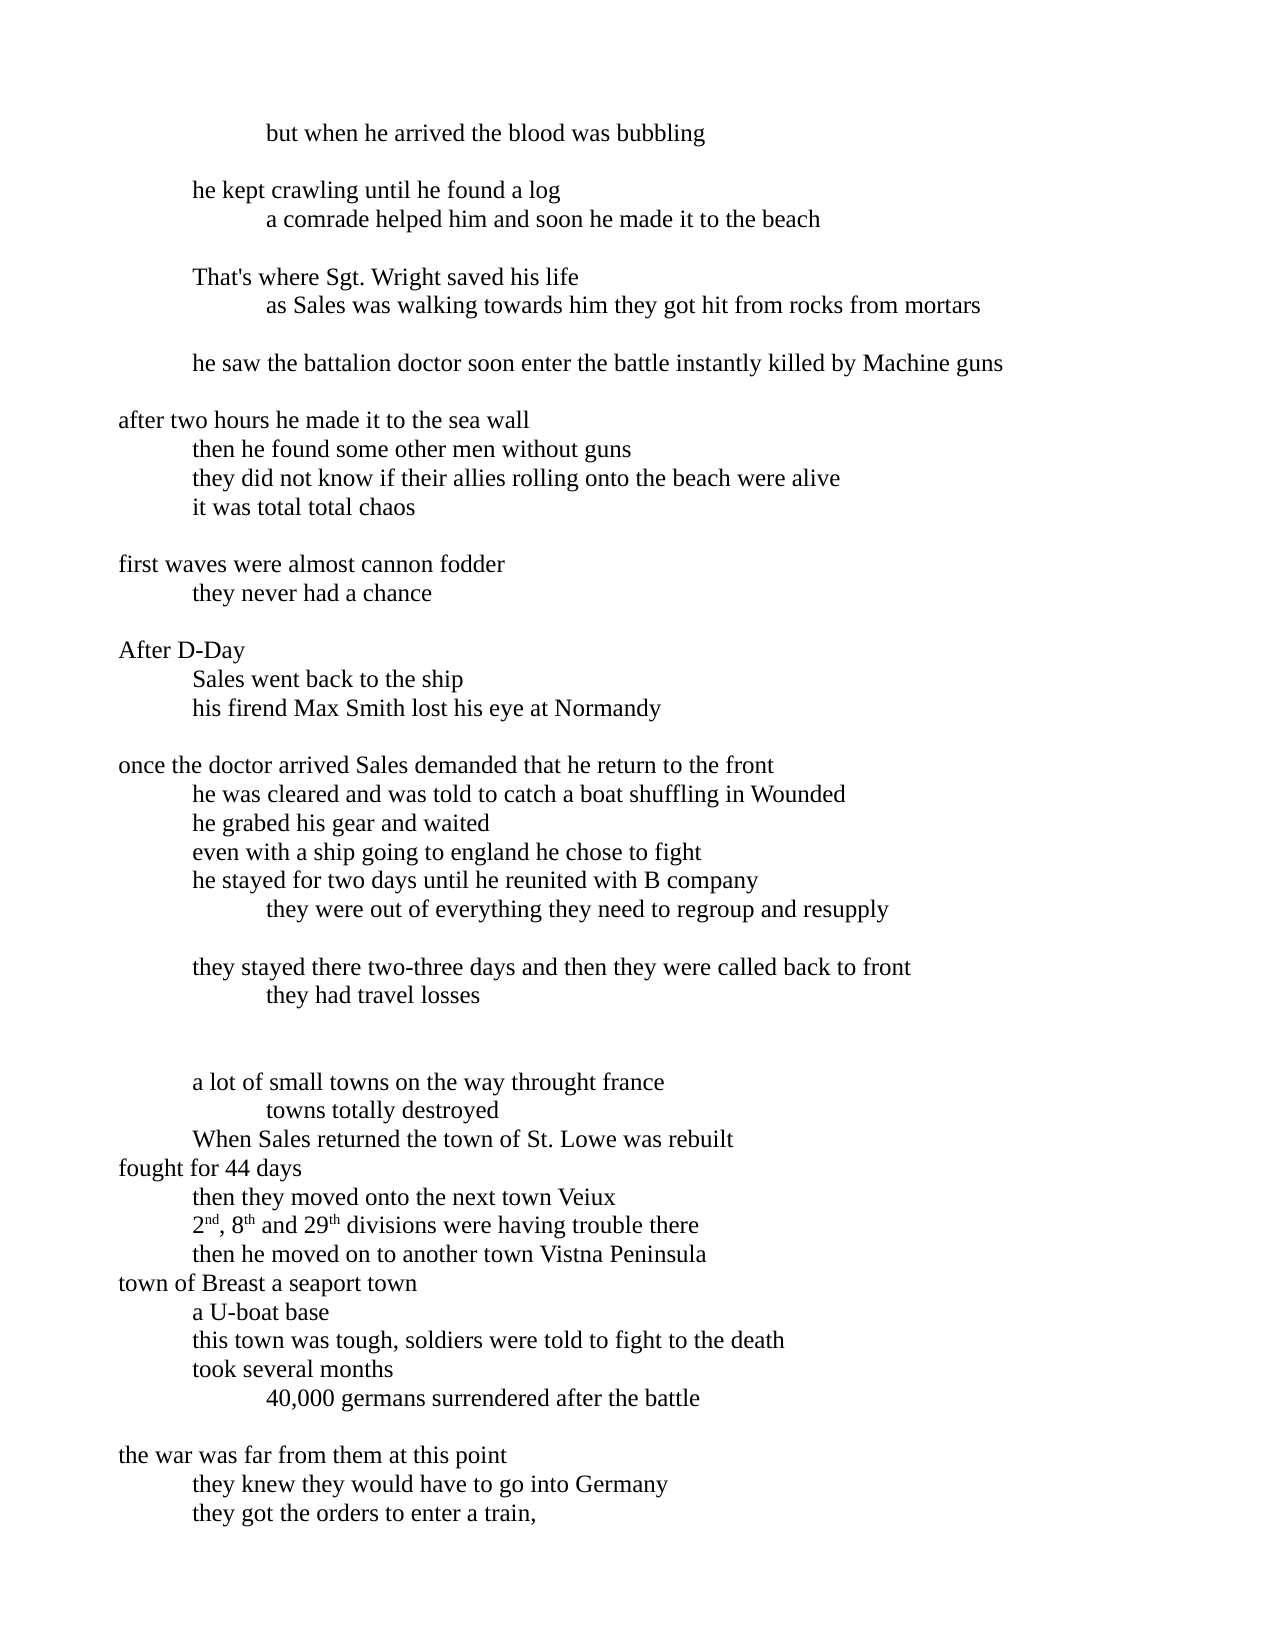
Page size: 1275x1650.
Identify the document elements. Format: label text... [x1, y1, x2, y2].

text they knew they would have to go into Germany [118, 1469, 1157, 1498]
text first waves were almost cannon fodder [118, 549, 1157, 578]
text he was cleared and was told to catch a boat shuffling in Wounded [118, 779, 1157, 808]
text he kept crawling until he found a log [118, 176, 1157, 204]
text they did not know if their allies rolling onto the beach were alive [118, 463, 1157, 492]
text a U-boat base [118, 1297, 1157, 1326]
text Sales went back to the ship [118, 664, 1157, 693]
text they were out of everything they need to regroup and resupply [118, 894, 1157, 923]
text a comrade helped him and soon he made it to the beach [118, 204, 1157, 233]
text this town was tough, soldiers were told to fight to the death [118, 1326, 1157, 1354]
text fought for 44 days [118, 1153, 1157, 1182]
text they had travel losses [118, 981, 1157, 1009]
text After D-Day [118, 636, 1157, 664]
text then he moved on to another town Vistna Peninsula [118, 1239, 1157, 1268]
text took several months [118, 1354, 1157, 1383]
text they got the orders to enter a train, [118, 1498, 1157, 1527]
text 40,000 germans surrendered after the battle [118, 1383, 1157, 1412]
text it was total total chaos [118, 492, 1157, 521]
text 2nd, 8th and 29th divisions were having trouble there [118, 1211, 1157, 1239]
text towns totally destroyed [118, 1096, 1157, 1124]
text after two hours he made it to the sea wall then he found some other men without guns [118, 406, 1157, 463]
text then they moved onto the next town Veiux [118, 1182, 1157, 1211]
text they never had a chance [118, 578, 1157, 607]
text he saw the battalion doctor soon enter the battle instantly killed by Machine guns [118, 348, 1157, 377]
text once the doctor arrived Sales demanded that he return to the front [118, 751, 1157, 779]
text When Sales returned the town of St. Lowe was rebuilt [118, 1124, 1157, 1153]
text town of Breast a seaport town [118, 1268, 1157, 1297]
text he grabed his gear and waited [118, 808, 1157, 837]
text as Sales was walking towards him they got hit from rocks from mortars [118, 291, 1157, 319]
text a lot of small towns on the way throught france [118, 1067, 1157, 1096]
text even with a ship going to england he chose to fight [118, 837, 1157, 866]
text but when he arrived the blood was bubbling [118, 118, 1157, 176]
text he stayed for two days until he reunited with B company [118, 866, 1157, 894]
text the war was far from them at this point [118, 1441, 1157, 1469]
text his firend Max Smith lost his eye at Normandy [118, 693, 1157, 722]
text That's where Sgt. Wright saved his life [118, 233, 1157, 291]
text they stayed there two-three days and then they were called back to front [118, 952, 1157, 981]
